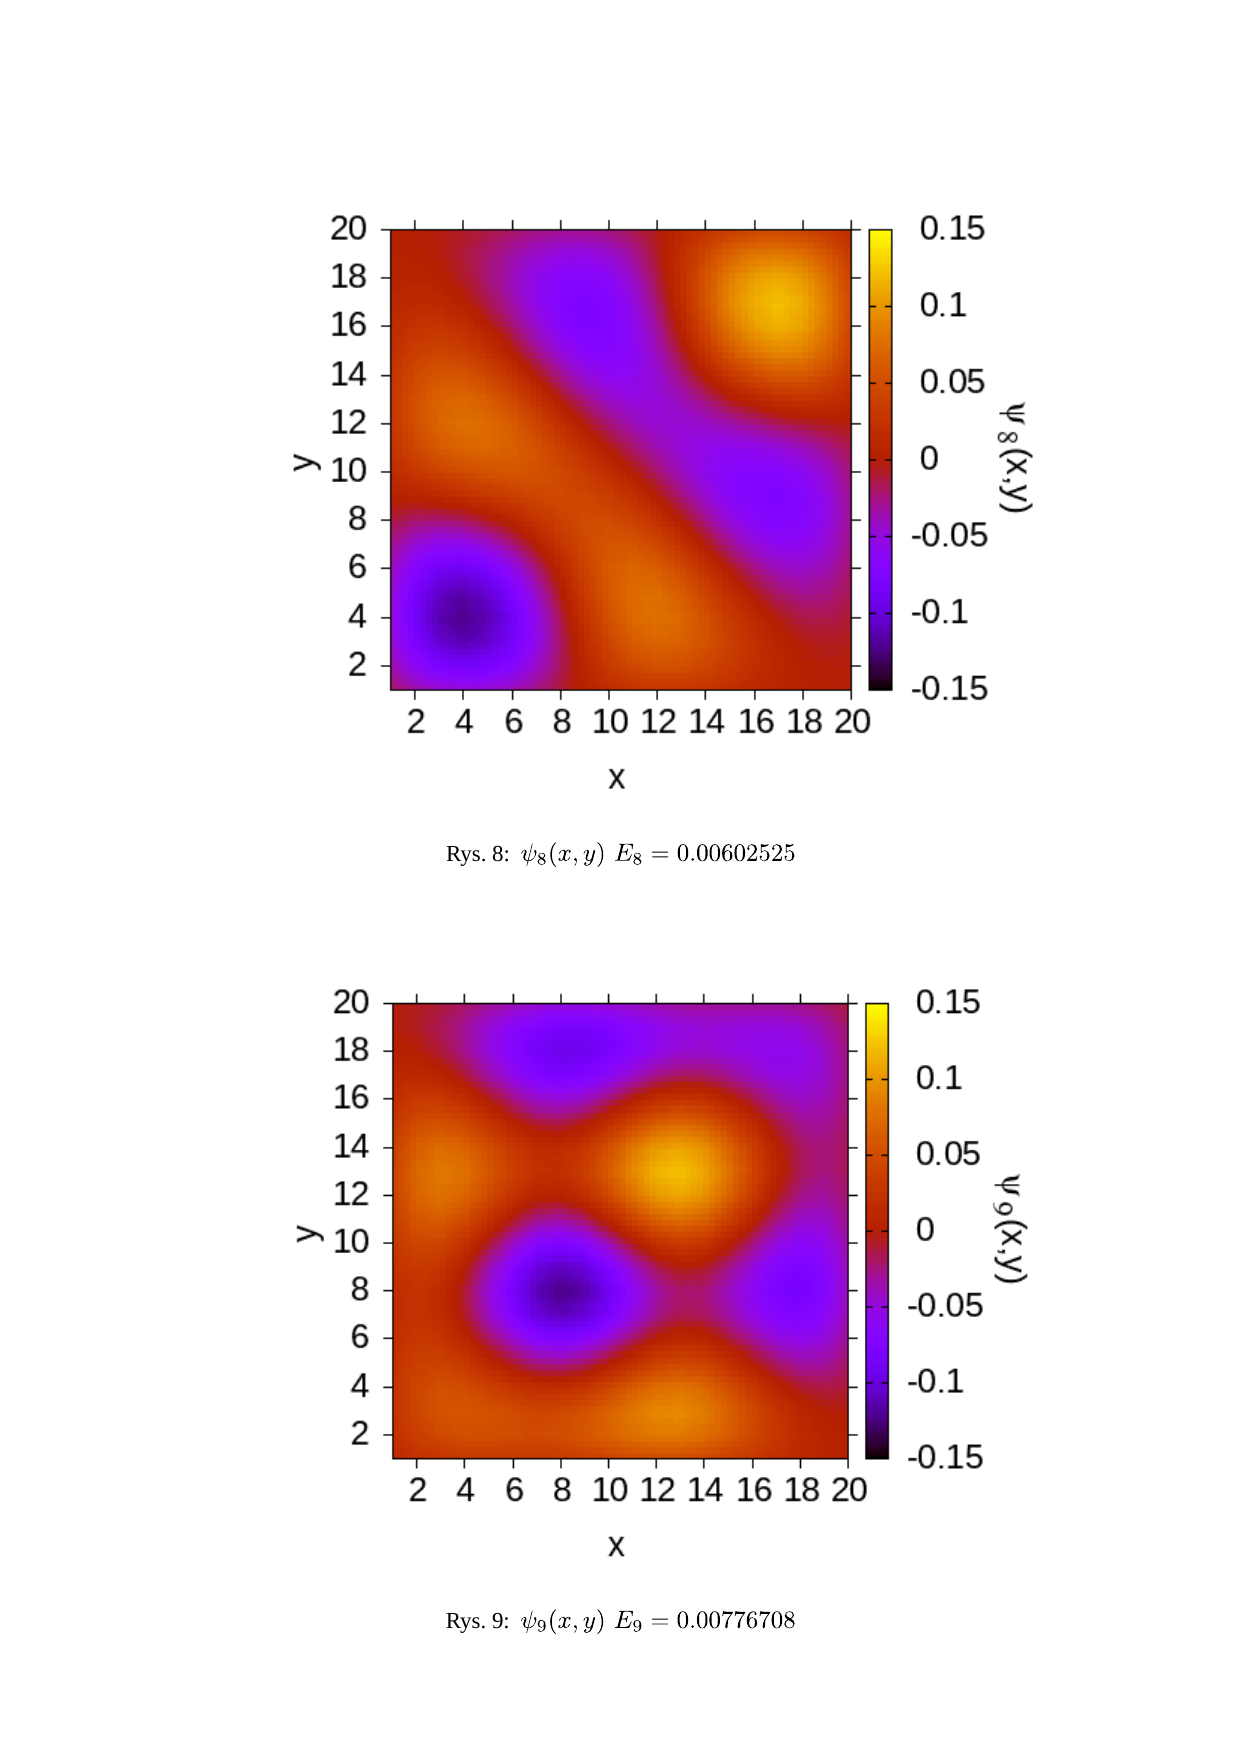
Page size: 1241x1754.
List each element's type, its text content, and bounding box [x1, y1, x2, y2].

picture [139, 118, 1102, 840]
picture [144, 893, 1096, 1607]
text Rys. 8: [118, 118, 1122, 867]
text Rys. 9: [118, 893, 1122, 1634]
